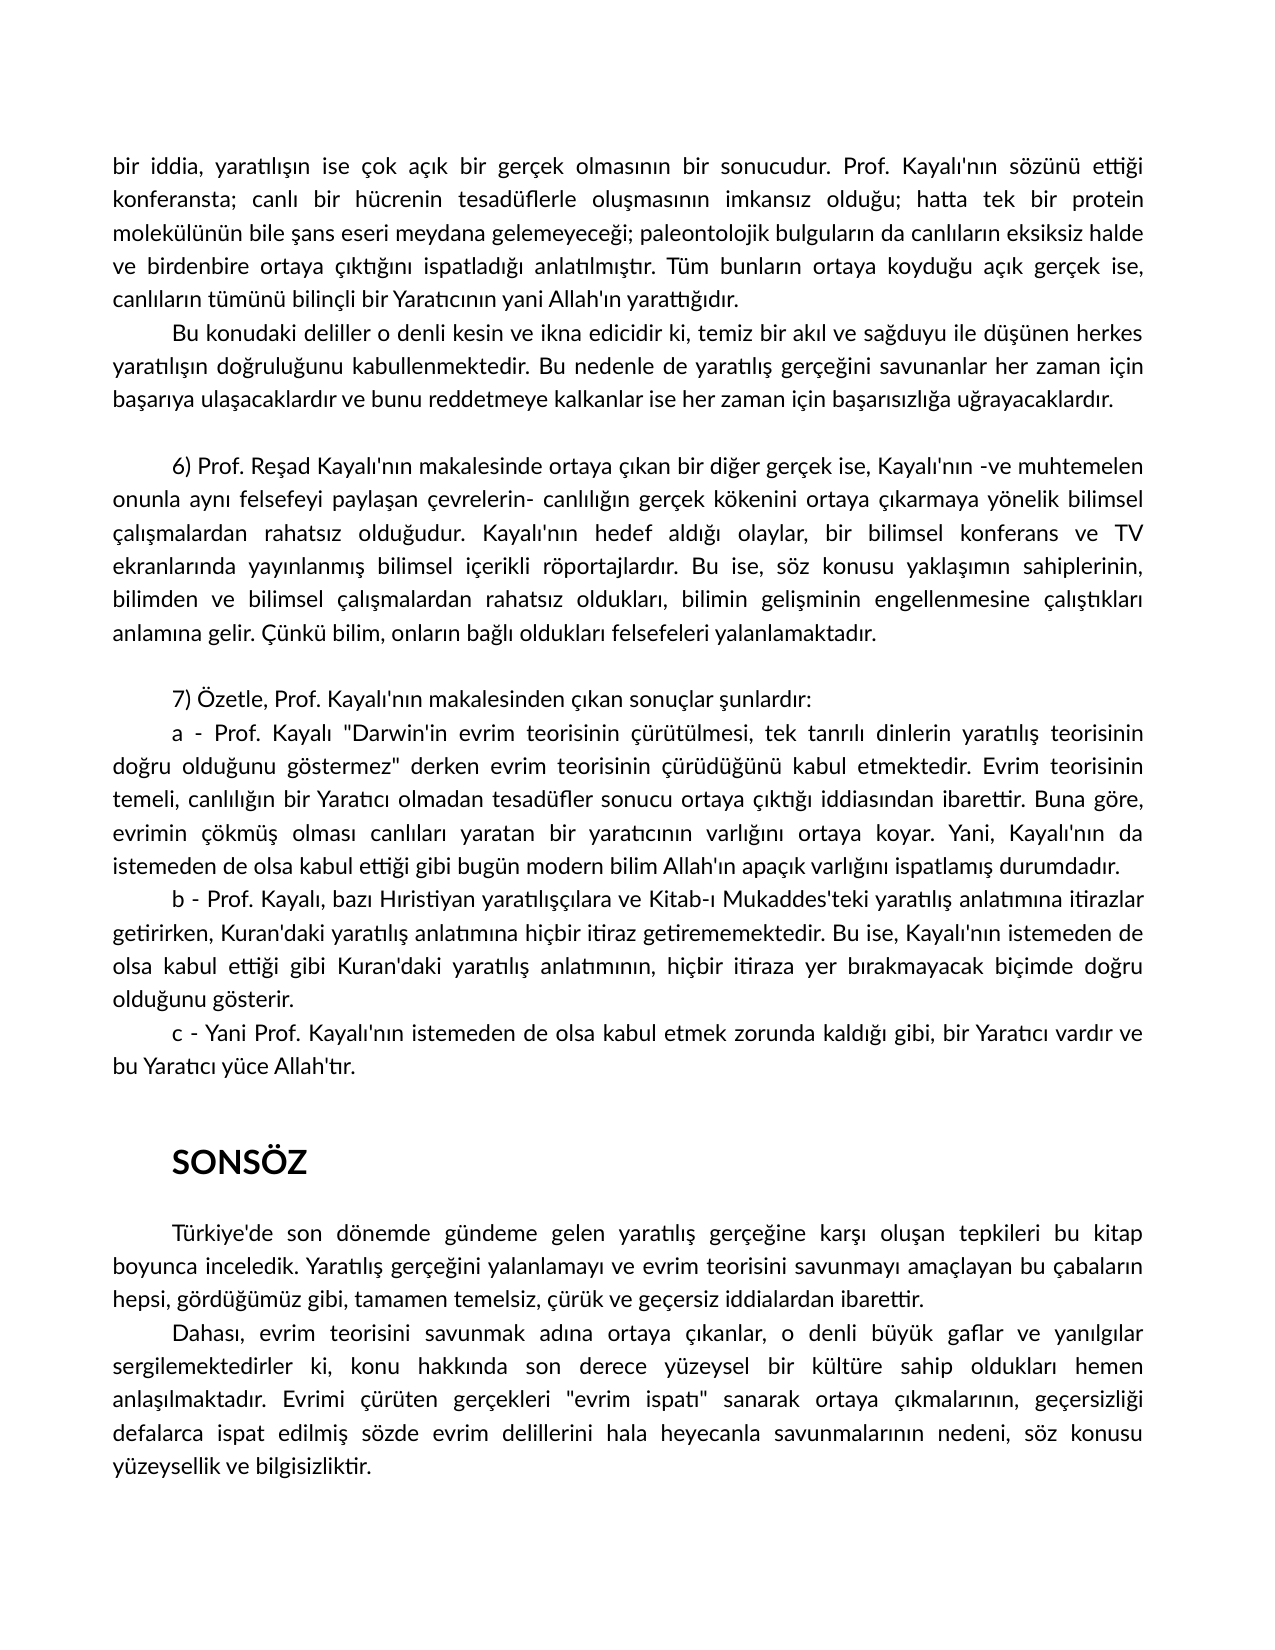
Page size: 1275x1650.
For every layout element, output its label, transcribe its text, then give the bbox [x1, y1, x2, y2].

text SONSÖZ [112, 1148, 1145, 1181]
text Dahası, evrim teorisini savunmak adına ortaya çıkanlar, o denli büyük gaflar ve yanılgılar sergilemektedirler ki, konu hakkında son derece yüzeysel bir kültüre sahip oldukları hemen anlaşılmaktadır. Evrimi çürüten gerçekleri "evrim ispatı" sanarak ortaya çıkmalarının, geçersizliği defalarca ispat edilmiş sözde evrim delillerini hala heyecanla savunmalarının nedeni, söz konusu yüzeysellik ve bilgisizliktir. [112, 1314, 1145, 1481]
text a - Prof. Kayalı "Darwin'in evrim teorisinin çürütülmesi, tek tanrılı dinlerin yaratılış teorisinin doğru olduğunu göstermez" derken evrim teorisinin çürüdüğünü kabul etmektedir. Evrim teorisinin temeli, canlılığın bir Yaratıcı olmadan tesadüfler sonucu ortaya çıktığı iddiasından ibarettir. Buna göre, evrimin çökmüş olması canlıları yaratan bir yaratıcının varlığını ortaya koyar. Yani, Kayalı'nın da istemeden de olsa kabul ettiği gibi bugün modern bilim Allah'ın apaçık varlığını ispatlamış durumdadır. [112, 714, 1145, 881]
text 6) Prof. Reşad Kayalı'nın makalesinde ortaya çıkan bir diğer gerçek ise, Kayalı'nın -ve muhtemelen onunla aynı felsefeyi paylaşan çevrelerin- canlılığın gerçek kökenini ortaya çıkarmaya yönelik bilimsel çalışmalardan rahatsız olduğudur. Kayalı'nın hedef aldığı olaylar, bir bilimsel konferans ve TV ekranlarında yayınlanmış bilimsel içerikli röportajlardır. Bu ise, söz konusu yaklaşımın sahiplerinin, bilimden ve bilimsel çalışmalardan rahatsız oldukları, bilimin gelişminin engellenmesine çalıştıkları anlamına gelir. Çünkü bilim, onların bağlı oldukları felsefeleri yalanlamaktadır. [112, 448, 1145, 648]
text Türkiye'de son dönemde gündeme gelen yaratılış gerçeğine karşı oluşan tepkileri bu kitap boyunca inceledik. Yaratılış gerçeğini yalanlamayı ve evrim teorisini savunmayı amaçlayan bu çabaların hepsi, gördüğümüz gibi, tamamen temelsiz, çürük ve geçersiz iddialardan ibarettir. [112, 1214, 1145, 1314]
text Bu konudaki deliller o denli kesin ve ikna edicidir ki, temiz bir akıl ve sağduyu ile düşünen herkes yaratılışın doğruluğunu kabullenmektedir. Bu nedenle de yaratılış gerçeğini savunanlar her zaman için başarıya ulaşacaklardır ve bunu reddetmeye kalkanlar ise her zaman için başarısızlığa uğrayacaklardır. [112, 314, 1145, 414]
text 7) Özetle, Prof. Kayalı'nın makalesinden çıkan sonuçlar şunlardır: [112, 681, 1145, 714]
text c - Yani Prof. Kayalı'nın istemeden de olsa kabul etmek zorunda kaldığı gibi, bir Yaratıcı vardır ve bu Yaratıcı yüce Allah'tır. [112, 1014, 1145, 1081]
text bir iddia, yaratılışın ise çok açık bir gerçek olmasının bir sonucudur. Prof. Kayalı'nın sözünü ettiği konferansta; canlı bir hücrenin tesadüflerle oluşmasının imkansız olduğu; hatta tek bir protein molekülünün bile şans eseri meydana gelemeyeceği; paleontolojik bulguların da canlıların eksiksiz halde ve birdenbire ortaya çıktığını ispatladığı anlatılmıştır. Tüm bunların ortaya koyduğu açık gerçek ise, canlıların tümünü bilinçli bir Yaratıcının yani Allah'ın yarattığıdır. [112, 148, 1145, 314]
text b - Prof. Kayalı, bazı Hıristiyan yaratılışçılara ve Kitab-ı Mukaddes'teki yaratılış anlatımına itirazlar getirirken, Kuran'daki yaratılış anlatımına hiçbir itiraz getirememektedir. Bu ise, Kayalı'nın istemeden de olsa kabul ettiği gibi Kuran'daki yaratılış anlatımının, hiçbir itiraza yer bırakmayacak biçimde doğru olduğunu gösterir. [112, 881, 1145, 1014]
